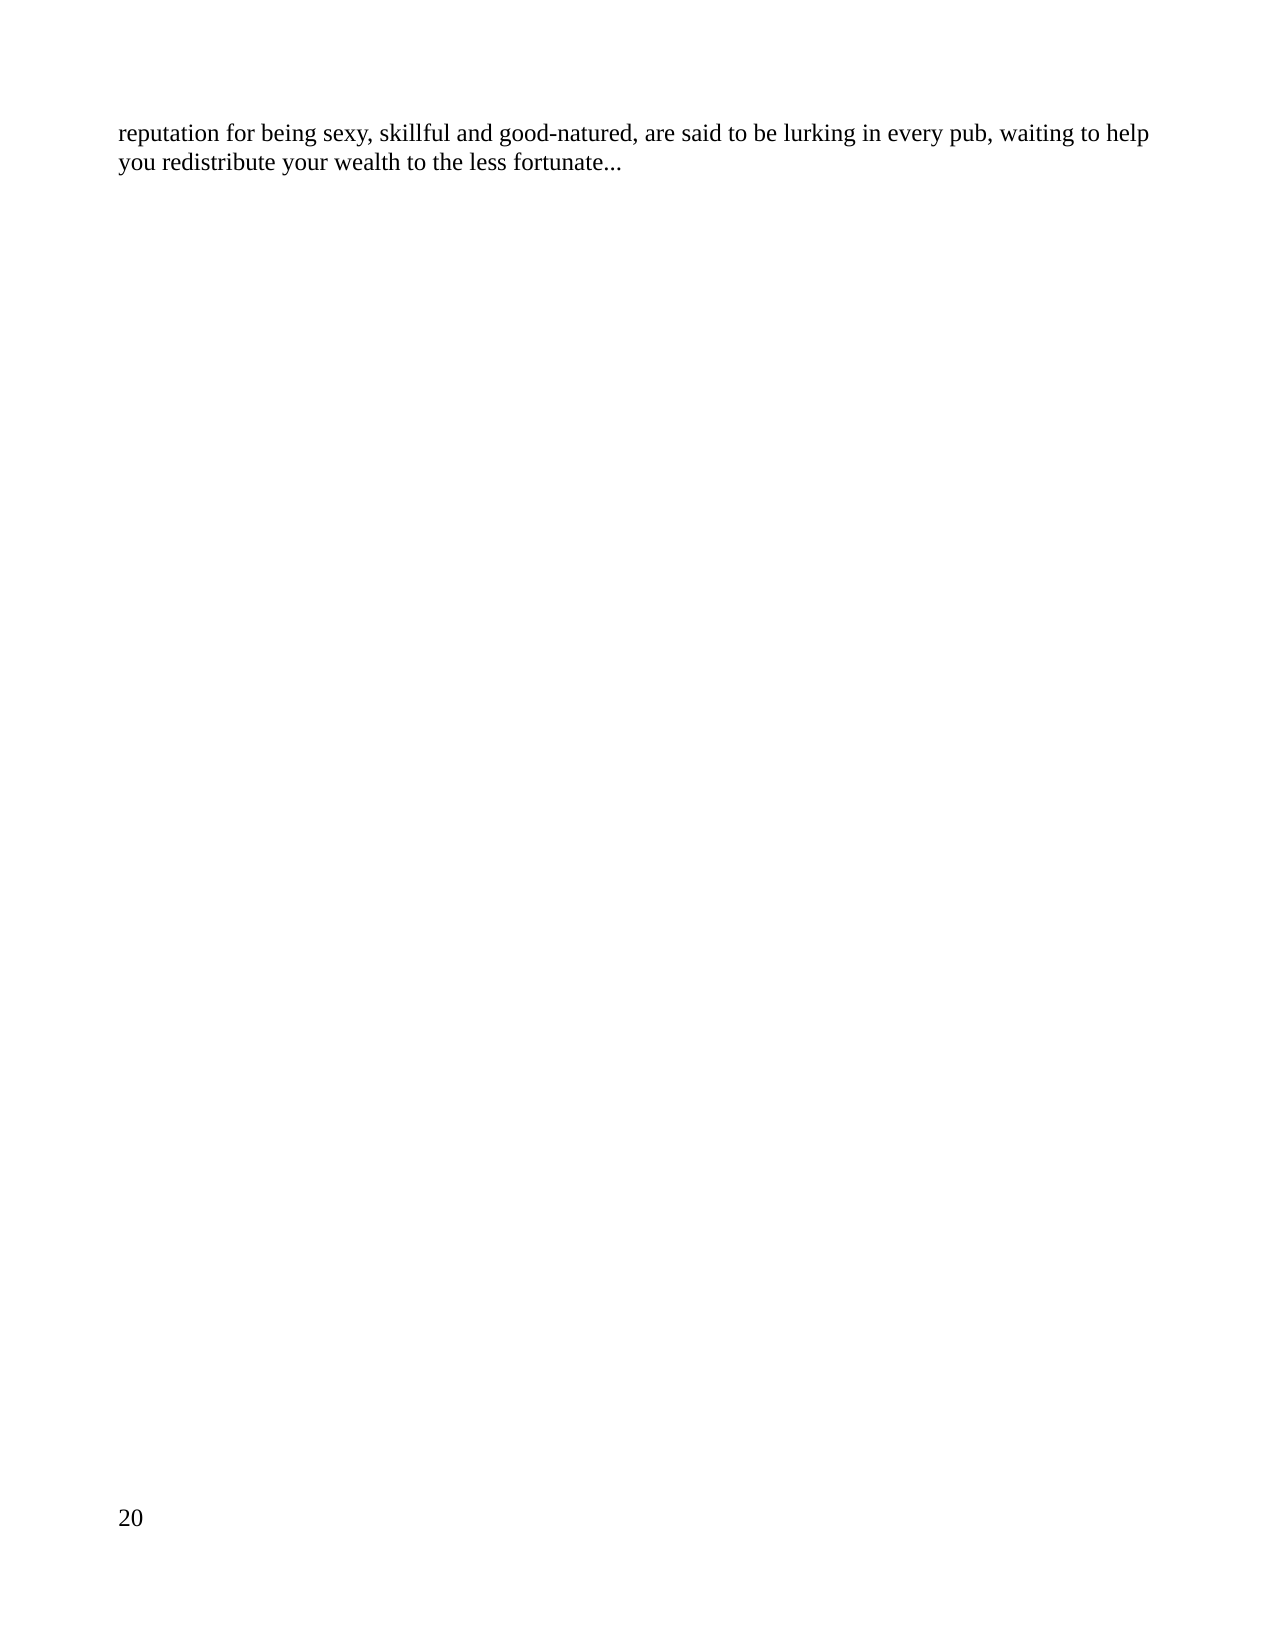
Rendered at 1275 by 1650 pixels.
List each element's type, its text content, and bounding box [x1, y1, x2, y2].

text reputation for being sexy, skillful and good-natured, are said to be lurking in every pub, waiting to help you redistribute your wealth to the less fortunate... [118, 118, 1157, 176]
